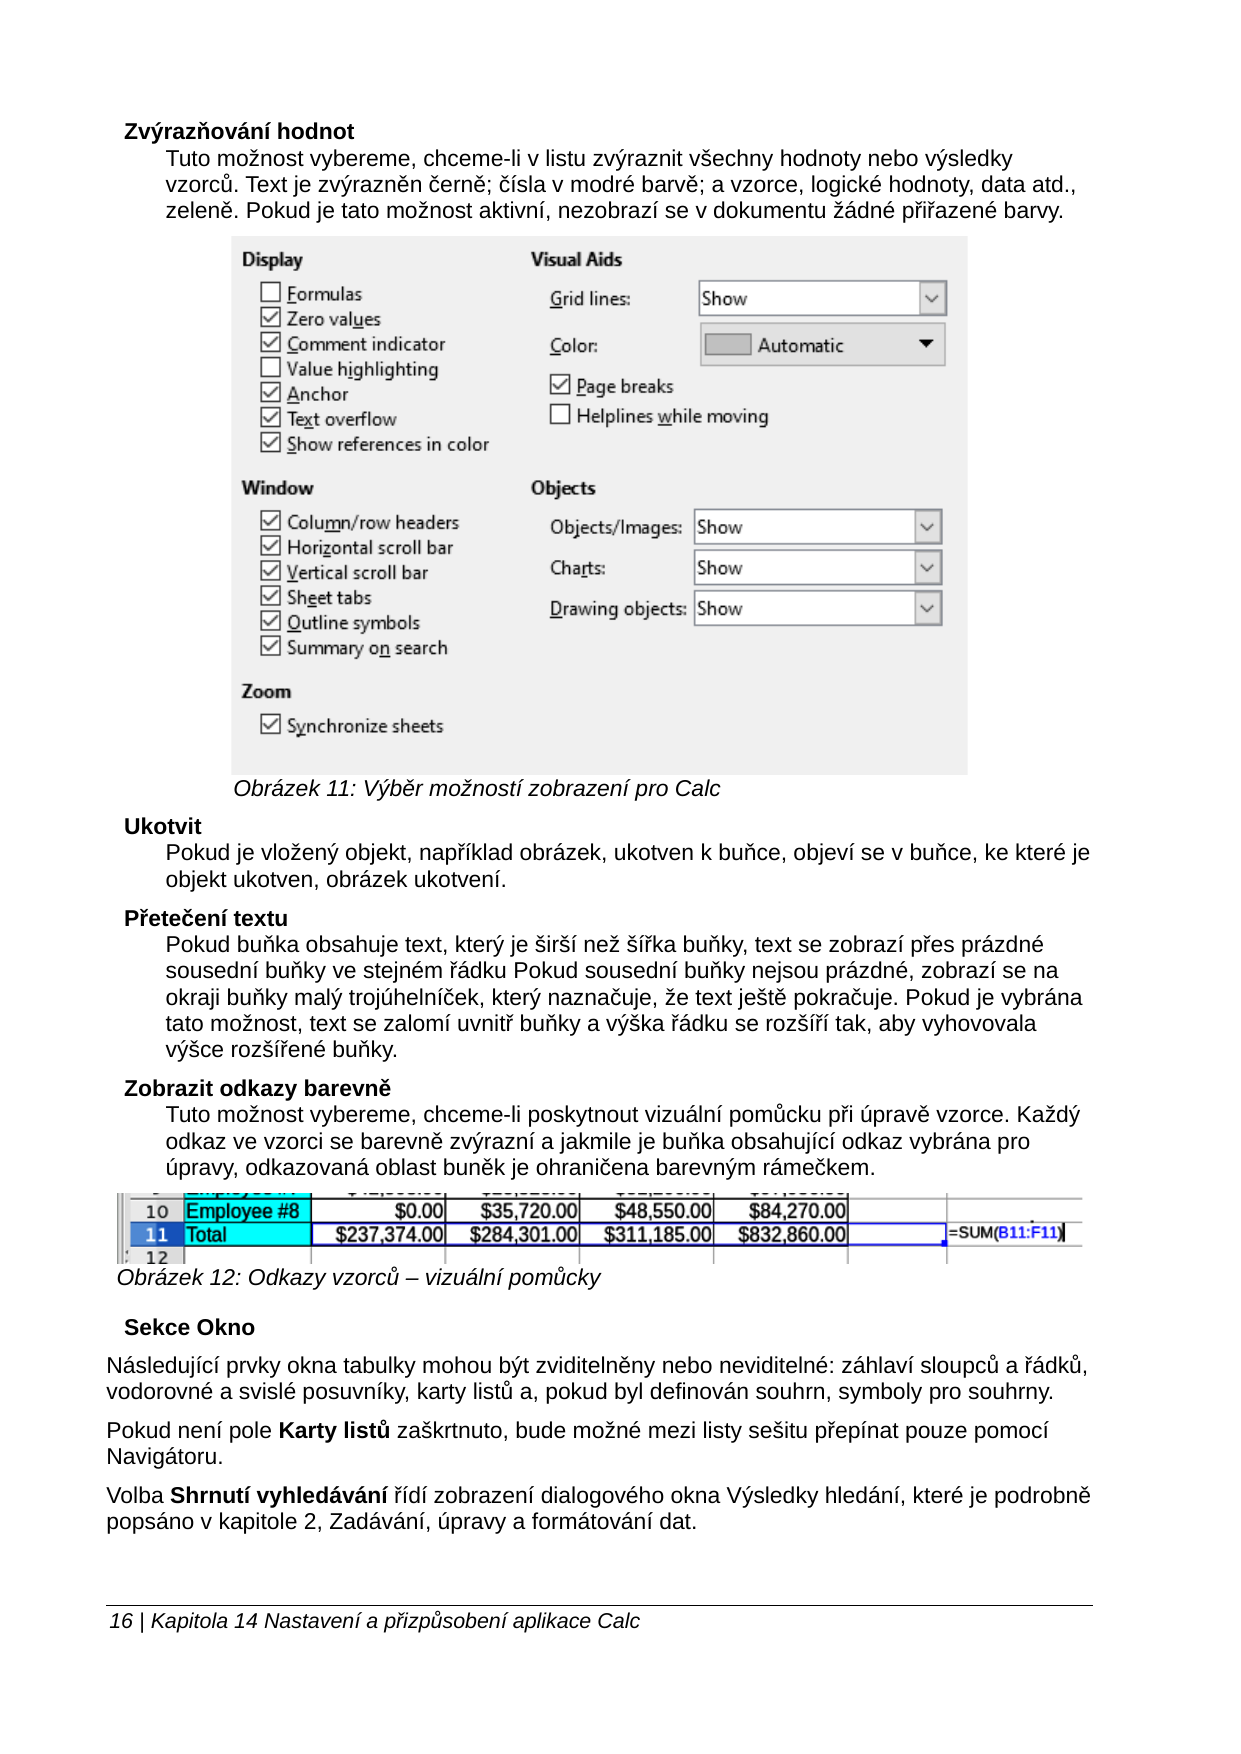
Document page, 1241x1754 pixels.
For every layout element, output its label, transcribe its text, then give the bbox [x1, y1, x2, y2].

picture [116, 1193, 1083, 1264]
text Obrázek 11: Výběr možností zobrazení pro Calc [233, 775, 966, 801]
text Sekce Okno [124, 1313, 1093, 1340]
text Pokud není pole Karty listů zaškrtnuto, bude možné mezi listy sešitu přepínat pouze pomocí Navigátoru. [106, 1417, 1093, 1469]
text Přetečení textu [124, 904, 1093, 931]
picture [231, 236, 968, 775]
text Tuto možnost vybereme, chceme-li v listu zvýraznit všechny hodnoty nebo výsledky vzorců. Text je zvýrazněn černě; čísla v modré barvě; a vzorce, logické hodnoty, data atd., zeleně. Pokud je tato možnost aktivní, nezobrazí se v dokumentu žádné přiřazené barvy. [165, 144, 1093, 223]
text Obrázek 12: Odkazy vzorců – vizuální pomůcky [116, 1264, 1082, 1290]
text Následující prvky okna tabulky mohou být zviditelněny nebo neviditelné: záhlaví sloupců a řádků, vodorovné a svislé posuvníky, karty listů a, pokud byl definován souhrn, symboly pro souhrny. [106, 1352, 1093, 1404]
text Pokud buňka obsahuje text, který je širší než šířka buňky, text se zobrazí přes prázdné sousední buňky ve stejném řádku Pokud sousední buňky nejsou prázdné, zobrazí se na okraji buňky malý trojúhelníček, který naznačuje, že text ještě pokračuje. Pokud je vybrána tato možnost, text se zalomí uvnitř buňky a výška řádku se rozšíří tak, aby vyhovovala výšce rozšířené buňky. [165, 931, 1093, 1063]
text Ukotvit [124, 813, 1093, 839]
text Volba Shrnutí vyhledávání řídí zobrazení dialogového okna Výsledky hledání, které je podrobně popsáno v kapitole 2, Zadávání, úpravy a formátování dat. [106, 1482, 1093, 1535]
text Zvýrazňování hodnot [124, 118, 1093, 144]
text Tuto možnost vybereme, chceme-li poskytnout vizuální pomůcku při úpravě vzorce. Každý odkaz ve vzorci se barevně zvýrazní a jakmile je buňka obsahující odkaz vybrána pro úpravy, odkazovaná oblast buněk je ohraničena barevným rámečkem. [165, 1101, 1093, 1181]
text Pokud je vložený objekt, například obrázek, ukotven k buňce, objeví se v buňce, ke které je objekt ukotven, obrázek ukotvení. [165, 839, 1093, 892]
text Zobrazit odkazy barevně [124, 1075, 1093, 1101]
